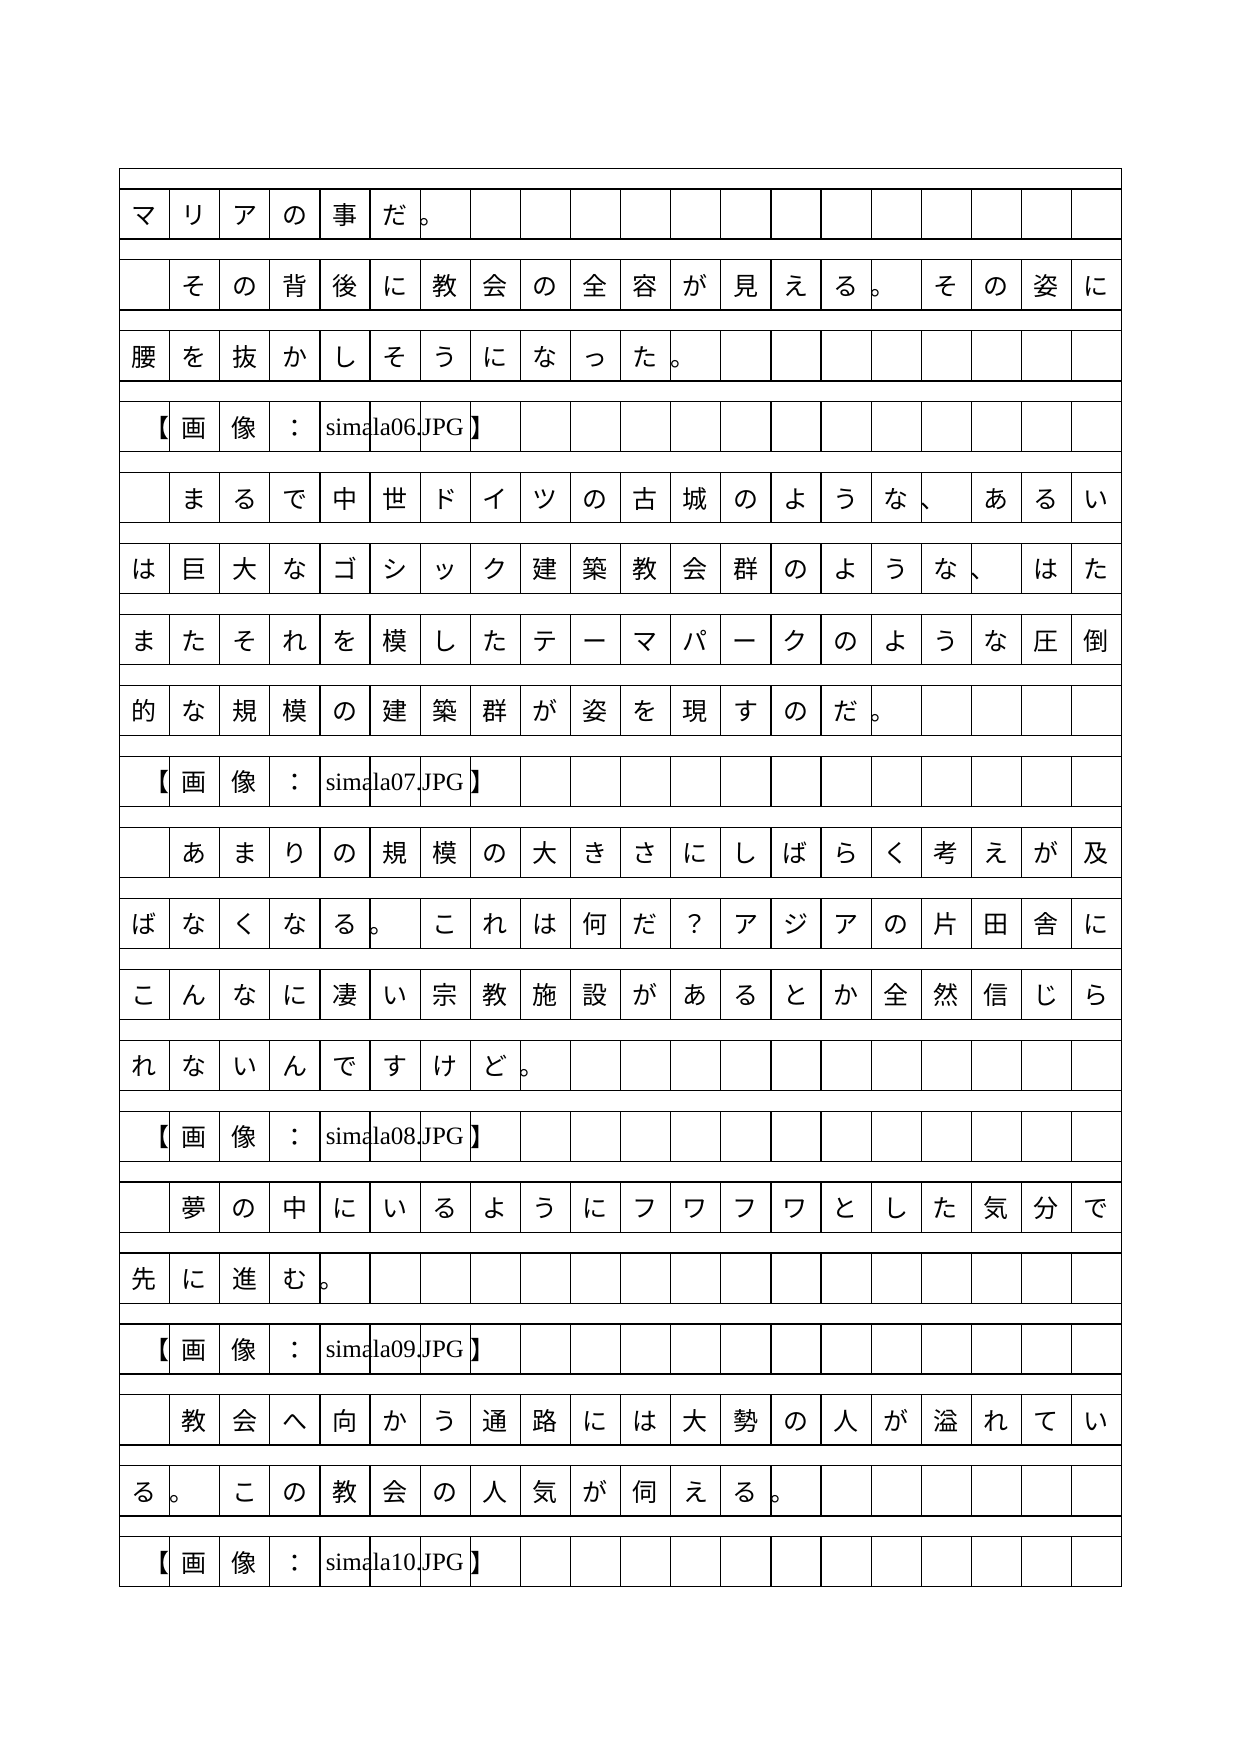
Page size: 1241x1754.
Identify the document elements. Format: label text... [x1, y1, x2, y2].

text [772, 1041, 820, 1090]
text 【画像：simala09.JPG】 [872, 1325, 921, 1373]
text れ [471, 899, 520, 948]
text 【画像：simala08.JPG】 [120, 1091, 1121, 1111]
text [922, 190, 971, 238]
text 【画像：simala06.JPG】 [170, 402, 219, 451]
text え [772, 260, 820, 309]
text 設 [571, 970, 620, 1019]
text た [621, 331, 670, 380]
text し [872, 1183, 921, 1232]
text [822, 1041, 871, 1090]
text 会 [371, 1466, 420, 1515]
text 倒 [1072, 615, 1121, 664]
text 。 [371, 899, 420, 948]
text 【画像：simala08.JPG】 [922, 1112, 971, 1161]
text [621, 1041, 670, 1090]
text [822, 190, 871, 238]
text [120, 1395, 169, 1444]
text 【画像：simala07.JPG】 [621, 757, 670, 806]
text [120, 260, 169, 309]
text [120, 949, 1121, 969]
text に [371, 260, 420, 309]
text 【画像：simala08.JPG】 [571, 1112, 620, 1161]
text フ [621, 1183, 670, 1232]
text 【画像：simala07.JPG】 [270, 757, 319, 806]
text に [671, 828, 720, 877]
text 【画像：simala09.JPG】 [270, 1325, 319, 1373]
text 【画像：simala09.JPG】 [772, 1325, 820, 1373]
text の [471, 828, 520, 877]
text 建 [371, 686, 420, 735]
text 圧 [1022, 615, 1071, 664]
text そ [170, 260, 219, 309]
text [1072, 686, 1121, 735]
text ツ [521, 473, 570, 522]
text 建 [521, 544, 570, 593]
text 【画像：simala09.JPG】 [371, 1325, 420, 1373]
text 巨 [170, 544, 219, 593]
text の [321, 828, 369, 877]
text 【画像：simala08.JPG】 [421, 1112, 470, 1161]
text [521, 1254, 570, 1303]
text 【画像：simala08.JPG】 [972, 1112, 1021, 1161]
text に [571, 1395, 620, 1444]
text [972, 1254, 1021, 1303]
text 【画像：simala07.JPG】 [872, 757, 921, 806]
text マ [621, 615, 670, 664]
text さ [621, 828, 670, 877]
text の [772, 686, 820, 735]
text [471, 190, 520, 238]
text る [1022, 473, 1071, 522]
text [822, 1466, 871, 1515]
text と [822, 1183, 871, 1232]
text ッ [421, 544, 470, 593]
text 宗 [421, 970, 470, 1019]
text 【画像：simala07.JPG】 [922, 757, 971, 806]
text ク [772, 615, 820, 664]
text [972, 686, 1021, 735]
text 【画像：simala06.JPG】 [972, 402, 1021, 451]
text [120, 240, 1121, 259]
text あ [671, 970, 720, 1019]
text 容 [621, 260, 670, 309]
text の [872, 899, 921, 948]
text 【画像：simala08.JPG】 [471, 1112, 520, 1161]
text の [822, 615, 871, 664]
text 【画像：simala08.JPG】 [270, 1112, 319, 1161]
text ア [721, 899, 770, 948]
text 勢 [721, 1395, 770, 1444]
text 【画像：simala07.JPG】 [1072, 757, 1121, 806]
text 【画像：simala06.JPG】 [220, 402, 269, 451]
text 。 [772, 1466, 820, 1515]
text ま [170, 473, 219, 522]
text 【画像：simala10.JPG】 [571, 1537, 620, 1586]
text [120, 169, 1121, 188]
text な [270, 899, 319, 948]
text 【画像：simala07.JPG】 [371, 757, 420, 806]
text す [721, 686, 770, 735]
text ジ [772, 899, 820, 948]
text 【画像：simala08.JPG】 [671, 1112, 720, 1161]
text [872, 1254, 921, 1303]
text [1072, 1466, 1121, 1515]
text 全 [571, 260, 620, 309]
text 【画像：simala09.JPG】 [671, 1325, 720, 1373]
text [972, 331, 1021, 380]
text 【画像：simala09.JPG】 [521, 1325, 570, 1373]
text リ [170, 190, 219, 238]
text が [1022, 828, 1071, 877]
text あ [170, 828, 219, 877]
text 進 [220, 1254, 269, 1303]
text の [220, 1183, 269, 1232]
text 【画像：simala08.JPG】 [772, 1112, 820, 1161]
text 【画像：simala10.JPG】 [671, 1537, 720, 1586]
text 【画像：simala09.JPG】 [972, 1325, 1021, 1373]
text 【画像：simala07.JPG】 [170, 757, 219, 806]
text 【画像：simala08.JPG】 [120, 1112, 169, 1161]
text 【画像：simala10.JPG】 [421, 1537, 470, 1586]
text 【画像：simala10.JPG】 [521, 1537, 570, 1586]
text そ [922, 260, 971, 309]
text 【画像：simala06.JPG】 [120, 382, 1121, 401]
text ら [822, 828, 871, 877]
text 【画像：simala07.JPG】 [321, 757, 369, 806]
text た [471, 615, 520, 664]
text ば [120, 899, 169, 948]
text の [270, 190, 319, 238]
text ワ [772, 1183, 820, 1232]
text 伺 [621, 1466, 670, 1515]
text [1022, 1041, 1071, 1090]
text 【画像：simala09.JPG】 [421, 1325, 470, 1373]
text 、 [972, 544, 1021, 593]
text 見 [721, 260, 770, 309]
text 然 [922, 970, 971, 1019]
text あ [972, 473, 1021, 522]
text な [521, 331, 570, 380]
text る [721, 1466, 770, 1515]
text [872, 190, 921, 238]
text 。 [421, 190, 470, 238]
text 【画像：simala10.JPG】 [872, 1537, 921, 1586]
text 【画像：simala06.JPG】 [421, 402, 470, 451]
text ク [471, 544, 520, 593]
text [772, 331, 820, 380]
text 教 [421, 260, 470, 309]
text ゴ [321, 544, 369, 593]
text 【画像：simala08.JPG】 [1022, 1112, 1071, 1161]
text 【画像：simala10.JPG】 [772, 1537, 820, 1586]
text な [972, 615, 1021, 664]
text 【画像：simala07.JPG】 [521, 757, 570, 806]
text 中 [270, 1183, 319, 1232]
text 分 [1022, 1183, 1071, 1232]
text 、 [922, 473, 971, 522]
text う [822, 473, 871, 522]
text [521, 190, 570, 238]
text 後 [321, 260, 369, 309]
text の [270, 1466, 319, 1515]
text 田 [972, 899, 1021, 948]
text の [721, 473, 770, 522]
text 教 [321, 1466, 369, 1515]
text え [972, 828, 1021, 877]
text 。 [872, 686, 921, 735]
text イ [471, 473, 520, 522]
text だ [371, 190, 420, 238]
text [120, 1233, 1121, 1252]
text を [621, 686, 670, 735]
text 【画像：simala07.JPG】 [120, 757, 169, 806]
text に [170, 1254, 219, 1303]
text を [170, 331, 219, 380]
text 全 [872, 970, 921, 1019]
text [120, 311, 1121, 330]
text が [521, 686, 570, 735]
text 【画像：simala06.JPG】 [270, 402, 319, 451]
text 【画像：simala10.JPG】 [371, 1537, 420, 1586]
text 【画像：simala09.JPG】 [1022, 1325, 1071, 1373]
text 姿 [571, 686, 620, 735]
text 夢 [170, 1183, 219, 1232]
text う [421, 1395, 470, 1444]
text 通 [471, 1395, 520, 1444]
text 会 [671, 544, 720, 593]
text 会 [471, 260, 520, 309]
text [120, 523, 1121, 543]
text 群 [471, 686, 520, 735]
text と [772, 970, 820, 1019]
text 【画像：simala06.JPG】 [1072, 402, 1121, 451]
text 群 [721, 544, 770, 593]
text し [421, 615, 470, 664]
text に [270, 970, 319, 1019]
text 【画像：simala06.JPG】 [822, 402, 871, 451]
text い [1072, 473, 1121, 522]
text 現 [671, 686, 720, 735]
text 【画像：simala06.JPG】 [772, 402, 820, 451]
text る [721, 970, 770, 1019]
text 人 [471, 1466, 520, 1515]
text し [721, 828, 770, 877]
text 【画像：simala07.JPG】 [1022, 757, 1071, 806]
text [872, 1466, 921, 1515]
text は [120, 544, 169, 593]
text よ [872, 615, 921, 664]
text っ [571, 331, 620, 380]
text る [822, 260, 871, 309]
text 考 [922, 828, 971, 877]
text な [922, 544, 971, 593]
text 【画像：simala07.JPG】 [772, 757, 820, 806]
text [872, 1041, 921, 1090]
text [1022, 686, 1071, 735]
text [1022, 1466, 1071, 1515]
text 教 [471, 970, 520, 1019]
text 抜 [220, 331, 269, 380]
text る [220, 473, 269, 522]
text [621, 190, 670, 238]
text 大 [671, 1395, 720, 1444]
text 【画像：simala10.JPG】 [270, 1537, 319, 1586]
text だ [822, 686, 871, 735]
text は [621, 1395, 670, 1444]
text し [321, 331, 369, 380]
text [120, 828, 169, 877]
text 【画像：simala08.JPG】 [872, 1112, 921, 1161]
text [120, 1162, 1121, 1181]
text 【画像：simala07.JPG】 [671, 757, 720, 806]
text 腰 [120, 331, 169, 380]
text [1072, 331, 1121, 380]
text 会 [220, 1395, 269, 1444]
text マ [120, 190, 169, 238]
text [671, 190, 720, 238]
text こ [120, 970, 169, 1019]
text 世 [371, 473, 420, 522]
text [772, 1254, 820, 1303]
text な [270, 544, 319, 593]
text よ [471, 1183, 520, 1232]
text け [421, 1041, 470, 1090]
text 【画像：simala09.JPG】 [120, 1304, 1121, 1323]
text ん [270, 1041, 319, 1090]
text ま [220, 828, 269, 877]
text ア [220, 190, 269, 238]
text 【画像：simala07.JPG】 [822, 757, 871, 806]
text 模 [270, 686, 319, 735]
text [922, 686, 971, 735]
text 【画像：simala06.JPG】 [872, 402, 921, 451]
text ん [170, 970, 219, 1019]
text な [170, 686, 219, 735]
text ー [721, 615, 770, 664]
text 姿 [1022, 260, 1071, 309]
text [120, 473, 169, 522]
text [972, 1466, 1021, 1515]
text [822, 331, 871, 380]
text 施 [521, 970, 570, 1019]
text い [371, 1183, 420, 1232]
text [1072, 1041, 1121, 1090]
text す [371, 1041, 420, 1090]
text 背 [270, 260, 319, 309]
text く [872, 828, 921, 877]
text ア [822, 899, 871, 948]
text い [220, 1041, 269, 1090]
text 。 [521, 1041, 570, 1090]
text [1022, 1254, 1071, 1303]
text [120, 1375, 1121, 1394]
text 【画像：simala06.JPG】 [571, 402, 620, 451]
text [922, 331, 971, 380]
text 【画像：simala10.JPG】 [922, 1537, 971, 1586]
text [721, 1041, 770, 1090]
text 【画像：simala07.JPG】 [421, 757, 470, 806]
text [922, 1466, 971, 1515]
text テ [521, 615, 570, 664]
text 【画像：simala08.JPG】 [822, 1112, 871, 1161]
text 気 [972, 1183, 1021, 1232]
text た [1072, 544, 1121, 593]
text 築 [421, 686, 470, 735]
text [120, 878, 1121, 898]
text 何 [571, 899, 620, 948]
text [120, 594, 1121, 614]
text ー [571, 615, 620, 664]
text う [421, 331, 470, 380]
text 模 [421, 828, 470, 877]
text フ [721, 1183, 770, 1232]
text え [671, 1466, 720, 1515]
text り [270, 828, 319, 877]
text は [1022, 544, 1071, 593]
text 【画像：simala09.JPG】 [621, 1325, 670, 1373]
text 【画像：simala08.JPG】 [621, 1112, 670, 1161]
text の [772, 1395, 820, 1444]
text 【画像：simala09.JPG】 [471, 1325, 520, 1373]
text 【画像：simala09.JPG】 [721, 1325, 770, 1373]
text た [170, 615, 219, 664]
text 。 [321, 1254, 369, 1303]
text く [220, 899, 269, 948]
text 【画像：simala10.JPG】 [721, 1537, 770, 1586]
text [120, 665, 1121, 685]
text 。 [872, 260, 921, 309]
text 【画像：simala09.JPG】 [321, 1325, 369, 1373]
text 【画像：simala09.JPG】 [922, 1325, 971, 1373]
text か [270, 331, 319, 380]
text る [421, 1183, 470, 1232]
text は [521, 899, 570, 948]
text [721, 190, 770, 238]
text 【画像：simala10.JPG】 [220, 1537, 269, 1586]
text 【画像：simala07.JPG】 [721, 757, 770, 806]
text 規 [220, 686, 269, 735]
text 大 [220, 544, 269, 593]
text が [671, 260, 720, 309]
text [822, 1254, 871, 1303]
text [120, 1020, 1121, 1040]
text 舎 [1022, 899, 1071, 948]
text へ [270, 1395, 319, 1444]
text 気 [521, 1466, 570, 1515]
text 【画像：simala10.JPG】 [321, 1537, 369, 1586]
text [922, 1041, 971, 1090]
text き [571, 828, 620, 877]
text そ [220, 615, 269, 664]
text に [471, 331, 520, 380]
text て [1022, 1395, 1071, 1444]
text 【画像：simala08.JPG】 [1072, 1112, 1121, 1161]
text 向 [321, 1395, 369, 1444]
text 【画像：simala07.JPG】 [972, 757, 1021, 806]
text 【画像：simala08.JPG】 [371, 1112, 420, 1161]
text た [922, 1183, 971, 1232]
text [120, 1183, 169, 1232]
text 人 [822, 1395, 871, 1444]
text に [571, 1183, 620, 1232]
text [371, 1254, 420, 1303]
text の [972, 260, 1021, 309]
text で [1072, 1183, 1121, 1232]
text 築 [571, 544, 620, 593]
text 古 [621, 473, 670, 522]
text る [120, 1466, 169, 1515]
text に [1072, 260, 1121, 309]
text る [321, 899, 369, 948]
text 溢 [922, 1395, 971, 1444]
text か [822, 970, 871, 1019]
text [972, 190, 1021, 238]
text [471, 1254, 520, 1303]
text こ [421, 899, 470, 948]
text 教 [170, 1395, 219, 1444]
text に [321, 1183, 369, 1232]
text 【画像：simala08.JPG】 [220, 1112, 269, 1161]
text [621, 1254, 670, 1303]
text 【画像：simala09.JPG】 [220, 1325, 269, 1373]
text 城 [671, 473, 720, 522]
text れ [972, 1395, 1021, 1444]
text 的 [120, 686, 169, 735]
text 信 [972, 970, 1021, 1019]
text [421, 1254, 470, 1303]
text [721, 1254, 770, 1303]
text の [321, 686, 369, 735]
text [872, 331, 921, 380]
text 【画像：simala10.JPG】 [120, 1537, 169, 1586]
text 【画像：simala10.JPG】 [1072, 1537, 1121, 1586]
text 【画像：simala06.JPG】 [371, 402, 420, 451]
text [671, 1041, 720, 1090]
text 【画像：simala08.JPG】 [321, 1112, 369, 1161]
text の [772, 544, 820, 593]
text 片 [922, 899, 971, 948]
text [972, 1041, 1021, 1090]
text 【画像：simala10.JPG】 [972, 1537, 1021, 1586]
text な [872, 473, 921, 522]
text よ [822, 544, 871, 593]
text 凄 [321, 970, 369, 1019]
text う [872, 544, 921, 593]
text が [571, 1466, 620, 1515]
text ？ [671, 899, 720, 948]
text 【画像：simala06.JPG】 [922, 402, 971, 451]
text 【画像：simala10.JPG】 [120, 1517, 1121, 1536]
text 【画像：simala07.JPG】 [220, 757, 269, 806]
text じ [1022, 970, 1071, 1019]
text [571, 190, 620, 238]
text こ [220, 1466, 269, 1515]
text ば [772, 828, 820, 877]
text 【画像：simala10.JPG】 [621, 1537, 670, 1586]
text れ [270, 615, 319, 664]
text 路 [521, 1395, 570, 1444]
text 【画像：simala10.JPG】 [170, 1537, 219, 1586]
text [721, 331, 770, 380]
text で [321, 1041, 369, 1090]
text [671, 1254, 720, 1303]
text [120, 452, 1121, 472]
text [1022, 190, 1071, 238]
text の [220, 260, 269, 309]
text [120, 807, 1121, 827]
text 【画像：simala06.JPG】 [1022, 402, 1071, 451]
text 【画像：simala09.JPG】 [120, 1325, 169, 1373]
text 及 [1072, 828, 1121, 877]
text パ [671, 615, 720, 664]
text 【画像：simala10.JPG】 [1022, 1537, 1071, 1586]
text だ [621, 899, 670, 948]
text 大 [521, 828, 570, 877]
text 【画像：simala09.JPG】 [1072, 1325, 1121, 1373]
text か [371, 1395, 420, 1444]
text 。 [170, 1466, 219, 1515]
text う [922, 615, 971, 664]
text む [270, 1254, 319, 1303]
text が [621, 970, 670, 1019]
text [922, 1254, 971, 1303]
text に [1072, 899, 1121, 948]
text 【画像：simala06.JPG】 [671, 402, 720, 451]
text い [1072, 1395, 1121, 1444]
text う [521, 1183, 570, 1232]
text 【画像：simala07.JPG】 [120, 736, 1121, 756]
text 先 [120, 1254, 169, 1303]
text [120, 1446, 1121, 1465]
text 規 [371, 828, 420, 877]
text で [270, 473, 319, 522]
text な [170, 899, 219, 948]
text 【画像：simala08.JPG】 [721, 1112, 770, 1161]
text 【画像：simala06.JPG】 [120, 402, 169, 451]
text 【画像：simala06.JPG】 [321, 402, 369, 451]
text ド [421, 473, 470, 522]
text ま [120, 615, 169, 664]
text ワ [671, 1183, 720, 1232]
text [1072, 1254, 1121, 1303]
text よ [772, 473, 820, 522]
text 。 [671, 331, 720, 380]
text 【画像：simala06.JPG】 [721, 402, 770, 451]
text [1072, 190, 1121, 238]
text [571, 1041, 620, 1090]
text そ [371, 331, 420, 380]
text い [371, 970, 420, 1019]
text ら [1072, 970, 1121, 1019]
text の [571, 473, 620, 522]
text [1022, 331, 1071, 380]
text な [220, 970, 269, 1019]
text の [521, 260, 570, 309]
text [571, 1254, 620, 1303]
text な [170, 1041, 219, 1090]
text 【画像：simala08.JPG】 [170, 1112, 219, 1161]
text 【画像：simala07.JPG】 [571, 757, 620, 806]
text 教 [621, 544, 670, 593]
text 【画像：simala09.JPG】 [170, 1325, 219, 1373]
text れ [120, 1041, 169, 1090]
text ど [471, 1041, 520, 1090]
text 【画像：simala06.JPG】 [621, 402, 670, 451]
text を [321, 615, 369, 664]
text 【画像：simala06.JPG】 [521, 402, 570, 451]
text 中 [321, 473, 369, 522]
text 模 [371, 615, 420, 664]
text 【画像：simala07.JPG】 [471, 757, 520, 806]
text 事 [321, 190, 369, 238]
text の [421, 1466, 470, 1515]
text 【画像：simala09.JPG】 [571, 1325, 620, 1373]
text 【画像：simala10.JPG】 [471, 1537, 520, 1586]
text 【画像：simala08.JPG】 [521, 1112, 570, 1161]
text シ [371, 544, 420, 593]
text 【画像：simala06.JPG】 [471, 402, 520, 451]
text が [872, 1395, 921, 1444]
text [772, 190, 820, 238]
text 【画像：simala09.JPG】 [822, 1325, 871, 1373]
text 【画像：simala10.JPG】 [822, 1537, 871, 1586]
